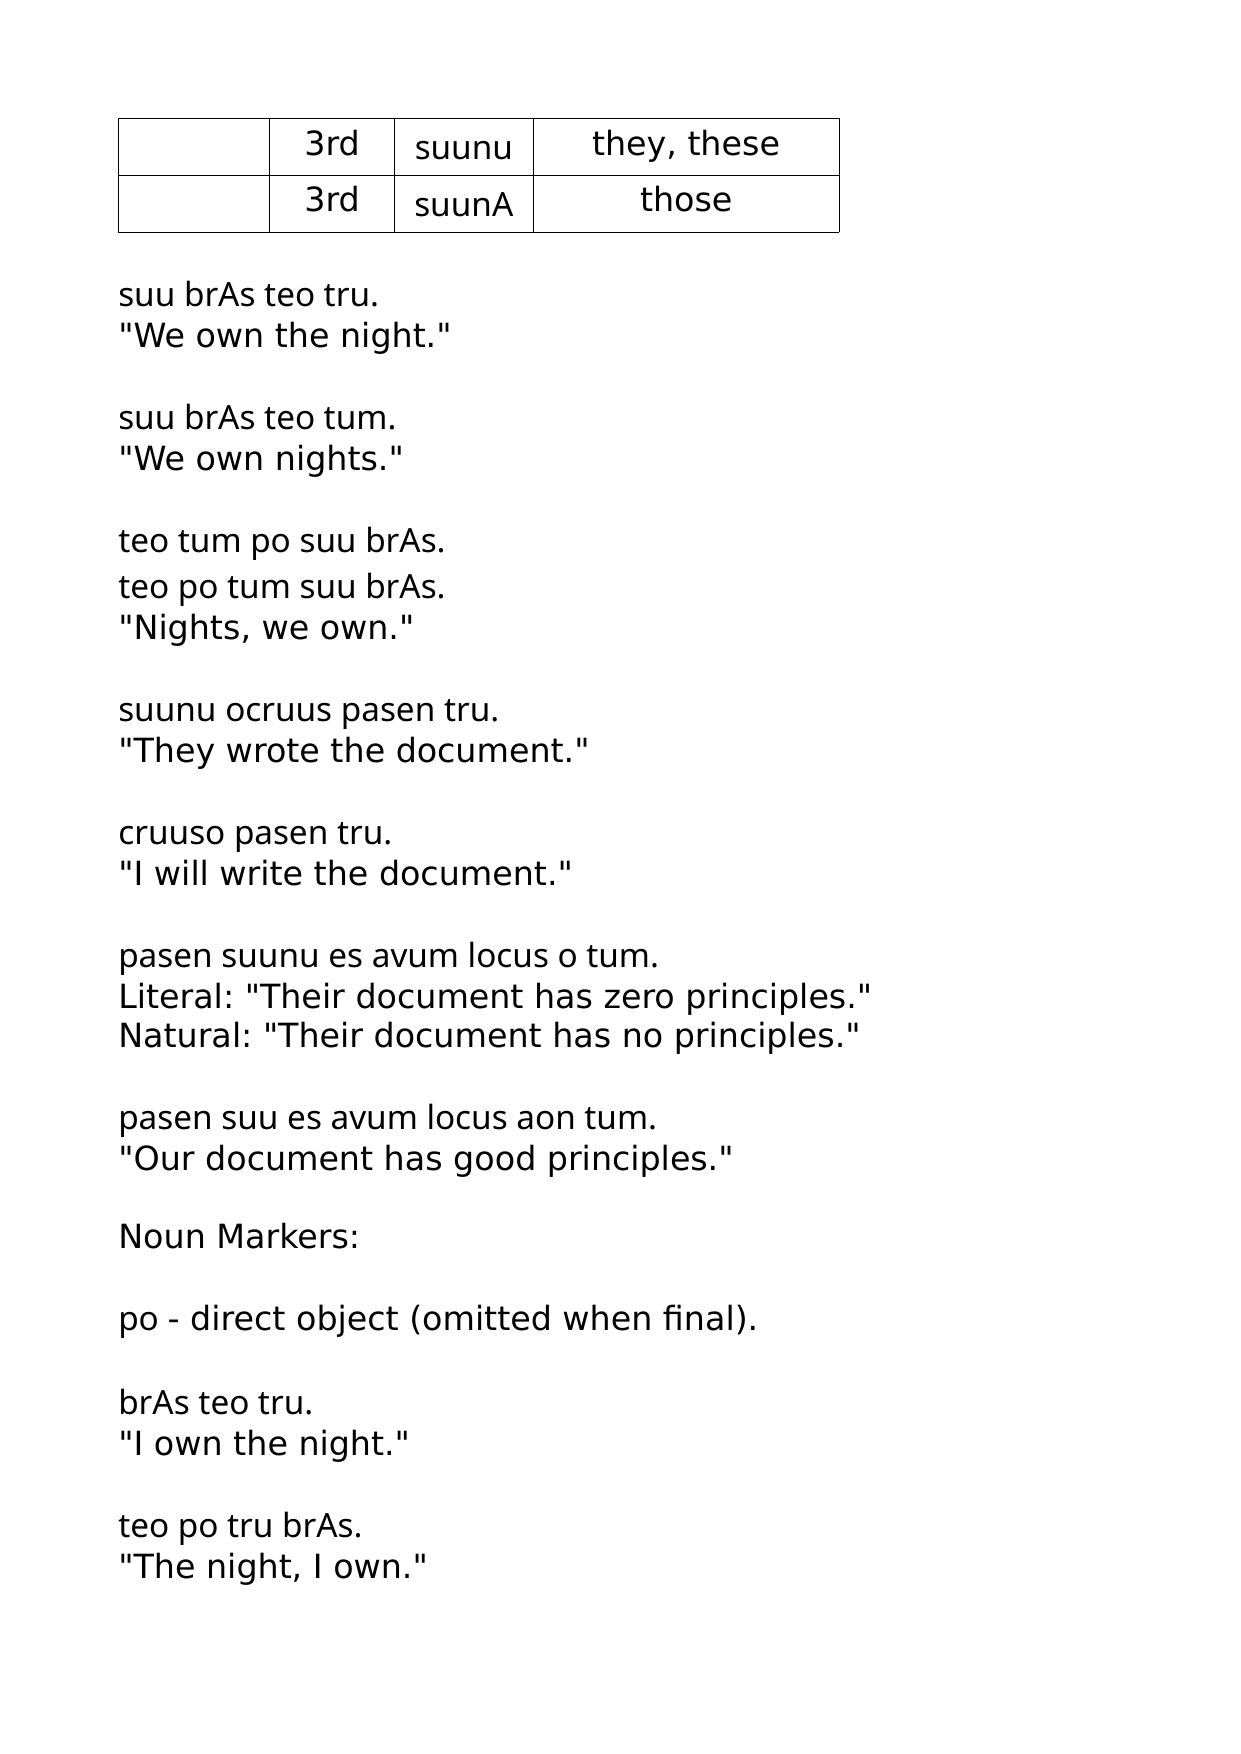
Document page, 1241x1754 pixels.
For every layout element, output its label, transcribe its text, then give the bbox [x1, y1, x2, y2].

table_cell they, these [534, 119, 839, 175]
text pasen suunu es avum locus o tum. [118, 932, 1122, 977]
table_cell 3rd [270, 119, 394, 175]
table_cell 3rd [270, 176, 394, 232]
text "We own nights." [118, 439, 1122, 478]
text "They wrote the document." [118, 731, 1122, 770]
text suunu ocruus pasen tru. [118, 686, 1122, 731]
text teo po tru brAs. [118, 1502, 1122, 1548]
text "I will write the document." [118, 854, 1122, 893]
text brAs teo tru. [118, 1379, 1122, 1424]
text teo tum po suu brAs. [118, 517, 1122, 563]
text "We own the night." [118, 316, 1122, 355]
text teo po tum suu brAs. [118, 563, 1122, 608]
text Noun Markers: [118, 1217, 1122, 1256]
text "Our document has good principles." [118, 1139, 1122, 1178]
text pasen suu es avum locus aon tum. [118, 1094, 1122, 1139]
text po - direct object (omitted when final). [118, 1295, 1122, 1340]
table_cell those [534, 176, 839, 232]
text "I own the night." [118, 1424, 1122, 1463]
table_cell suunA [395, 176, 533, 232]
text Literal: "Their document has zero principles." [118, 977, 1122, 1016]
table_cell [119, 119, 269, 175]
text suu brAs teo tum. [118, 394, 1122, 439]
text suu brAs teo tru. [118, 271, 1122, 316]
table_cell [119, 176, 269, 232]
text Natural: "Their document has no principles." [118, 1016, 1122, 1055]
table_cell suunu [395, 119, 533, 175]
text "Nights, we own." [118, 608, 1122, 647]
text "The night, I own." [118, 1548, 1122, 1587]
text cruuso pasen tru. [118, 809, 1122, 854]
